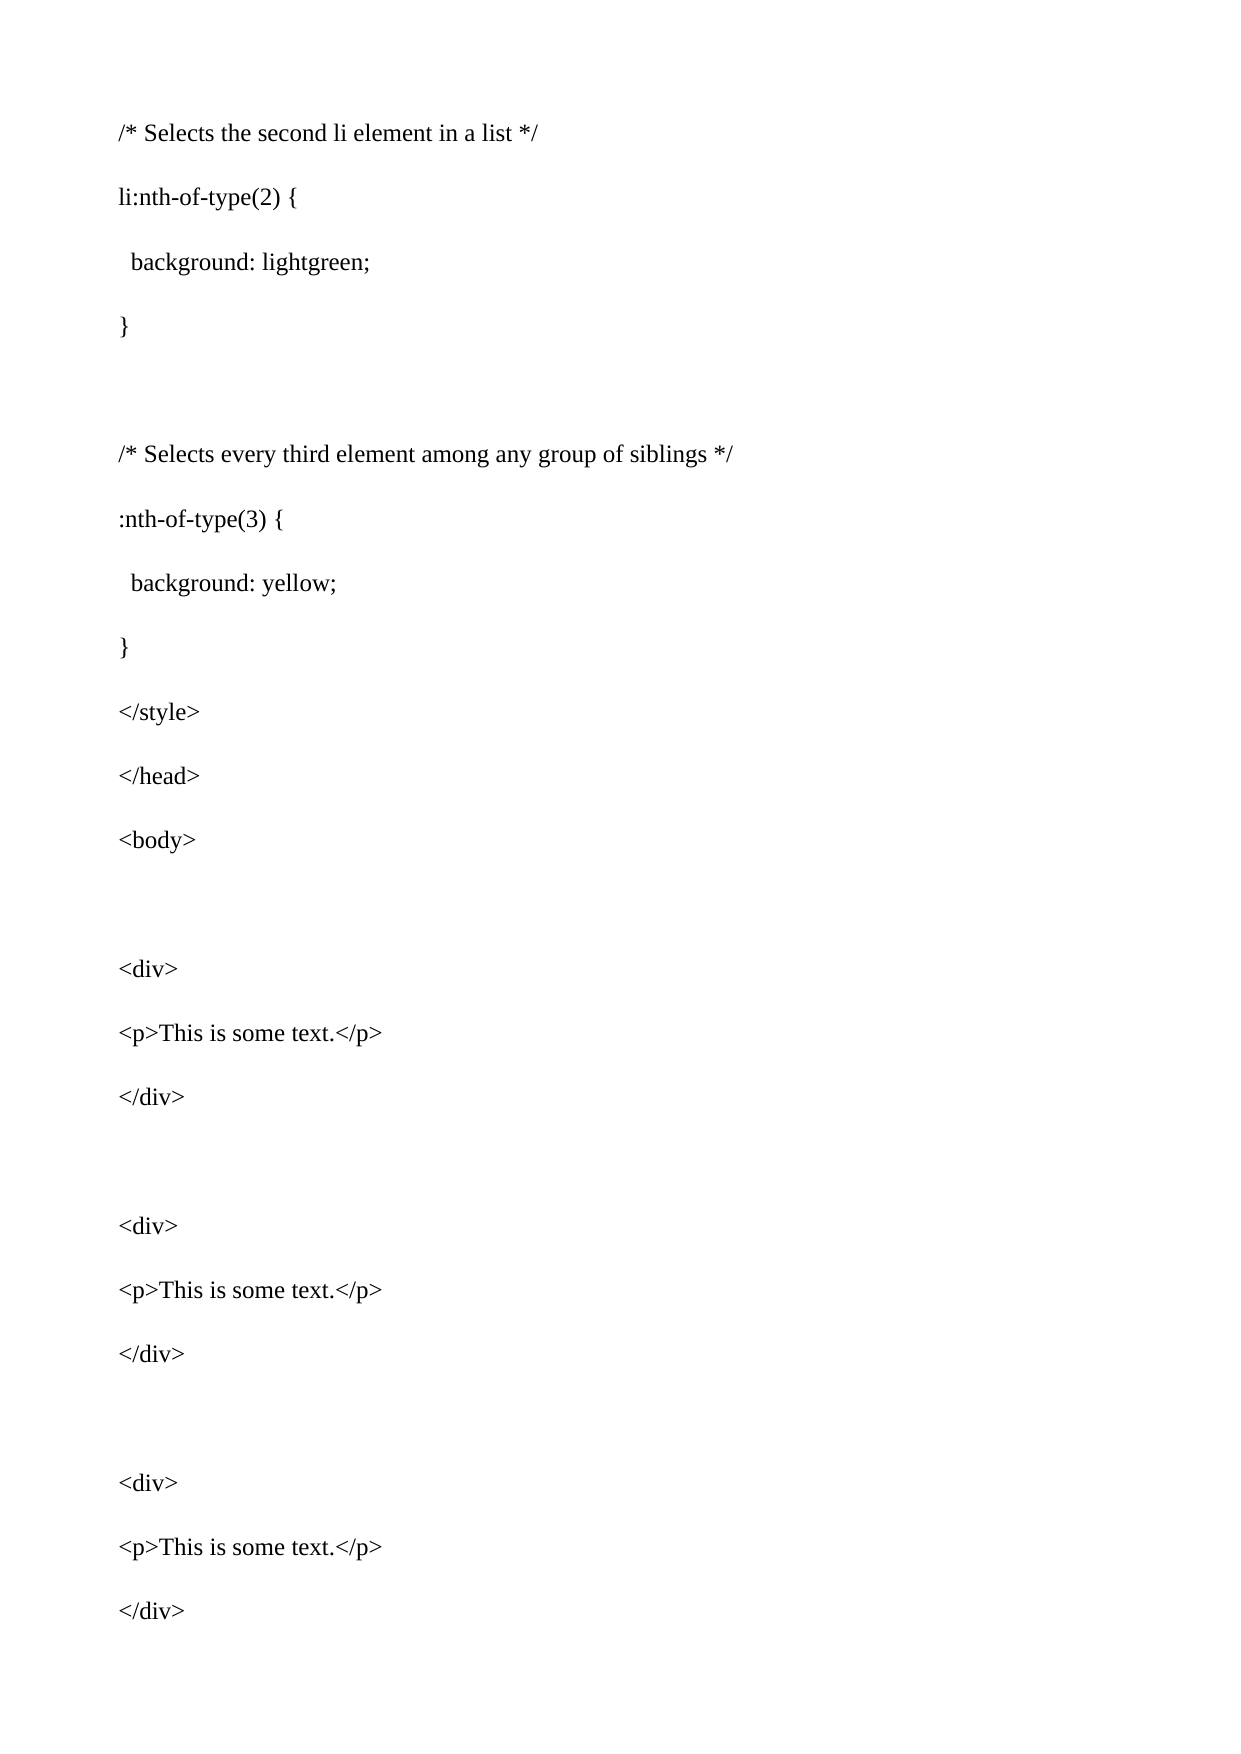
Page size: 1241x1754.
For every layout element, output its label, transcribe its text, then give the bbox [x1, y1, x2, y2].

text /* Selects every third element among any group of siblings */ [118, 439, 1122, 468]
text <div> [118, 954, 1122, 982]
text <div> [118, 1468, 1122, 1497]
text </head> [118, 761, 1122, 789]
text background: yellow; [118, 568, 1122, 597]
text /* Selects the second li element in a list */ [118, 118, 1122, 147]
text </div> [118, 1596, 1122, 1625]
text <div> [118, 1211, 1122, 1239]
text :nth-of-type(3) { [118, 504, 1122, 532]
text <p>This is some text.</p> [118, 1018, 1122, 1047]
text </div> [118, 1082, 1122, 1111]
text } [118, 632, 1122, 661]
text } [118, 311, 1122, 340]
text </style> [118, 697, 1122, 725]
text <body> [118, 825, 1122, 854]
text <p>This is some text.</p> [118, 1275, 1122, 1304]
text </div> [118, 1339, 1122, 1368]
text <p>This is some text.</p> [118, 1532, 1122, 1561]
text li:nth-of-type(2) { [118, 182, 1122, 211]
text background: lightgreen; [118, 247, 1122, 275]
